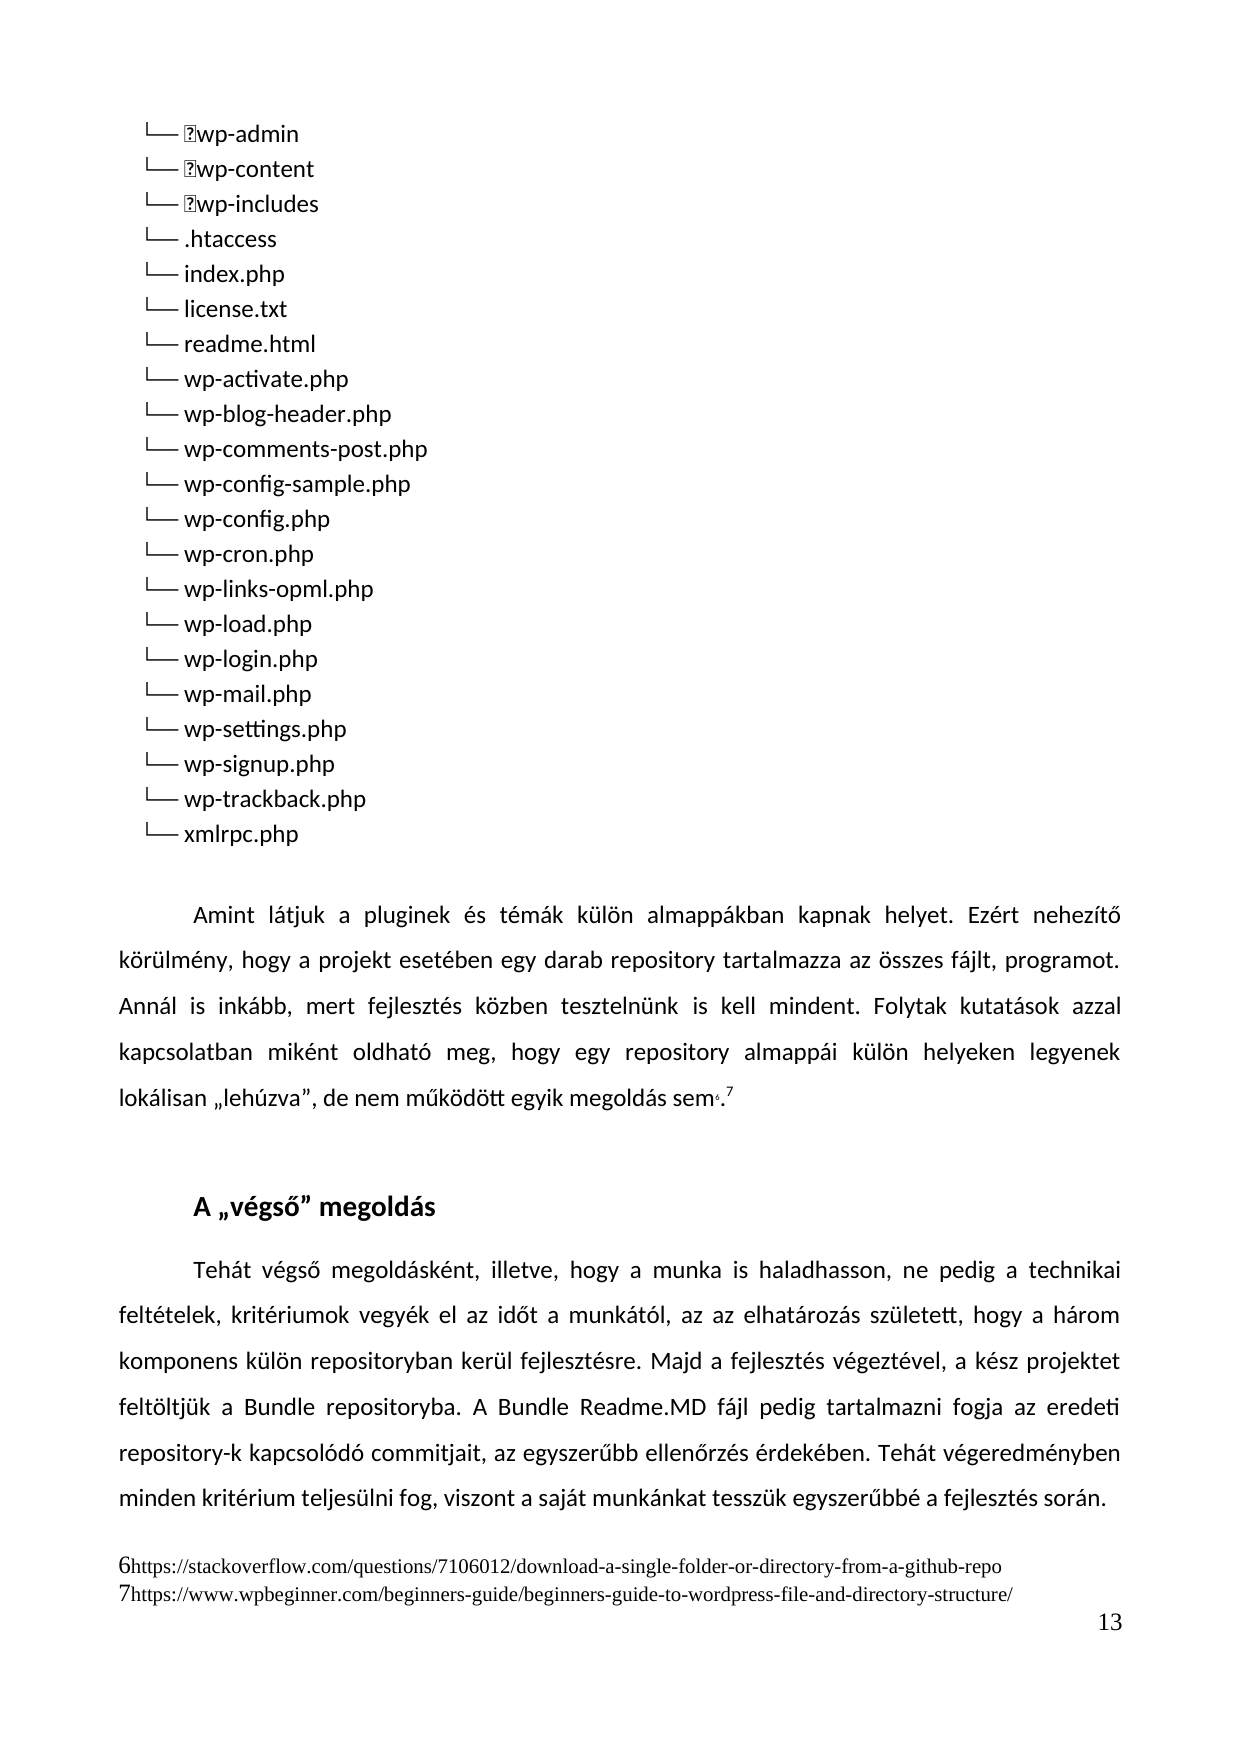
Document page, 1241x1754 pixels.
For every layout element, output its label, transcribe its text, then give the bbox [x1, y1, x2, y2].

text https://www.wpbeginner.com/beginners-guide/beginners-guide-to-wordpress-file-and-directory-structure/ [118, 1578, 1122, 1607]
text └── wp-activate.php [118, 363, 1122, 394]
subtitle A „végső” megoldás [118, 1188, 1122, 1223]
text └── wp-load.php [118, 608, 1122, 639]
text └── readme.html [118, 328, 1122, 359]
text https://stackoverflow.com/questions/7106012/download-a-single-folder-or-directory-from-a-github-repo [118, 1550, 1122, 1578]
text └── wp-comments-post.php [118, 433, 1122, 464]
text └── wp-blog-header.php [118, 398, 1122, 429]
text └── wp-settings.php [118, 713, 1122, 744]
text └── wp-links-opml.php [118, 573, 1122, 604]
text └── wp-mail.php [118, 678, 1122, 709]
text └── 📁wp-includes [118, 188, 1122, 219]
text └── index.php [118, 258, 1122, 289]
text └── wp-trackback.php [118, 783, 1122, 814]
text Tehát végső megoldásként, illetve, hogy a munka is haladhasson, ne pedig a technikai feltételek, kritériumok vegyék el az időt a munkától, az az elhatározás született, hogy a három komponens külön repositoryban kerül fejlesztésre. Majd a fejlesztés végeztével, a kész projektet feltöltjük a Bundle repositoryba. A Bundle Readme.MD fájl pedig tartalmazni fogja az eredeti repository-k kapcsolódó commitjait, az egyszerűbb ellenőrzés érdekében. Tehát végeredményben minden kritérium teljesülni fog, viszont a saját munkánkat tesszük egyszerűbbé a fejlesztés során. [118, 1254, 1122, 1513]
text └── wp-login.php [118, 643, 1122, 674]
text └── 📁wp-content [118, 153, 1122, 184]
text Amint látjuk a pluginek és témák külön almappákban kapnak helyet. Ezért nehezítő körülmény, hogy a projekt esetében egy darab repository tartalmazza az összes fájlt, programot. Annál is inkább, mert fejlesztés közben tesztelnünk is kell mindent. Folytak kutatások azzal kapcsolatban miként oldható meg, hogy egy repository almappái külön helyeken legyenek lokálisan „lehúzva”, de nem működött egyik megoldás sem. [118, 899, 1122, 1112]
text └── xmlrpc.php [118, 818, 1122, 849]
text └── wp-config.php [118, 503, 1122, 534]
text └── wp-signup.php [118, 748, 1122, 779]
text └── 📁wp-admin [118, 118, 1122, 149]
text └── license.txt [118, 293, 1122, 324]
text └── wp-cron.php [118, 538, 1122, 569]
text └── wp-config-sample.php [118, 468, 1122, 499]
text └── .htaccess [118, 223, 1122, 254]
